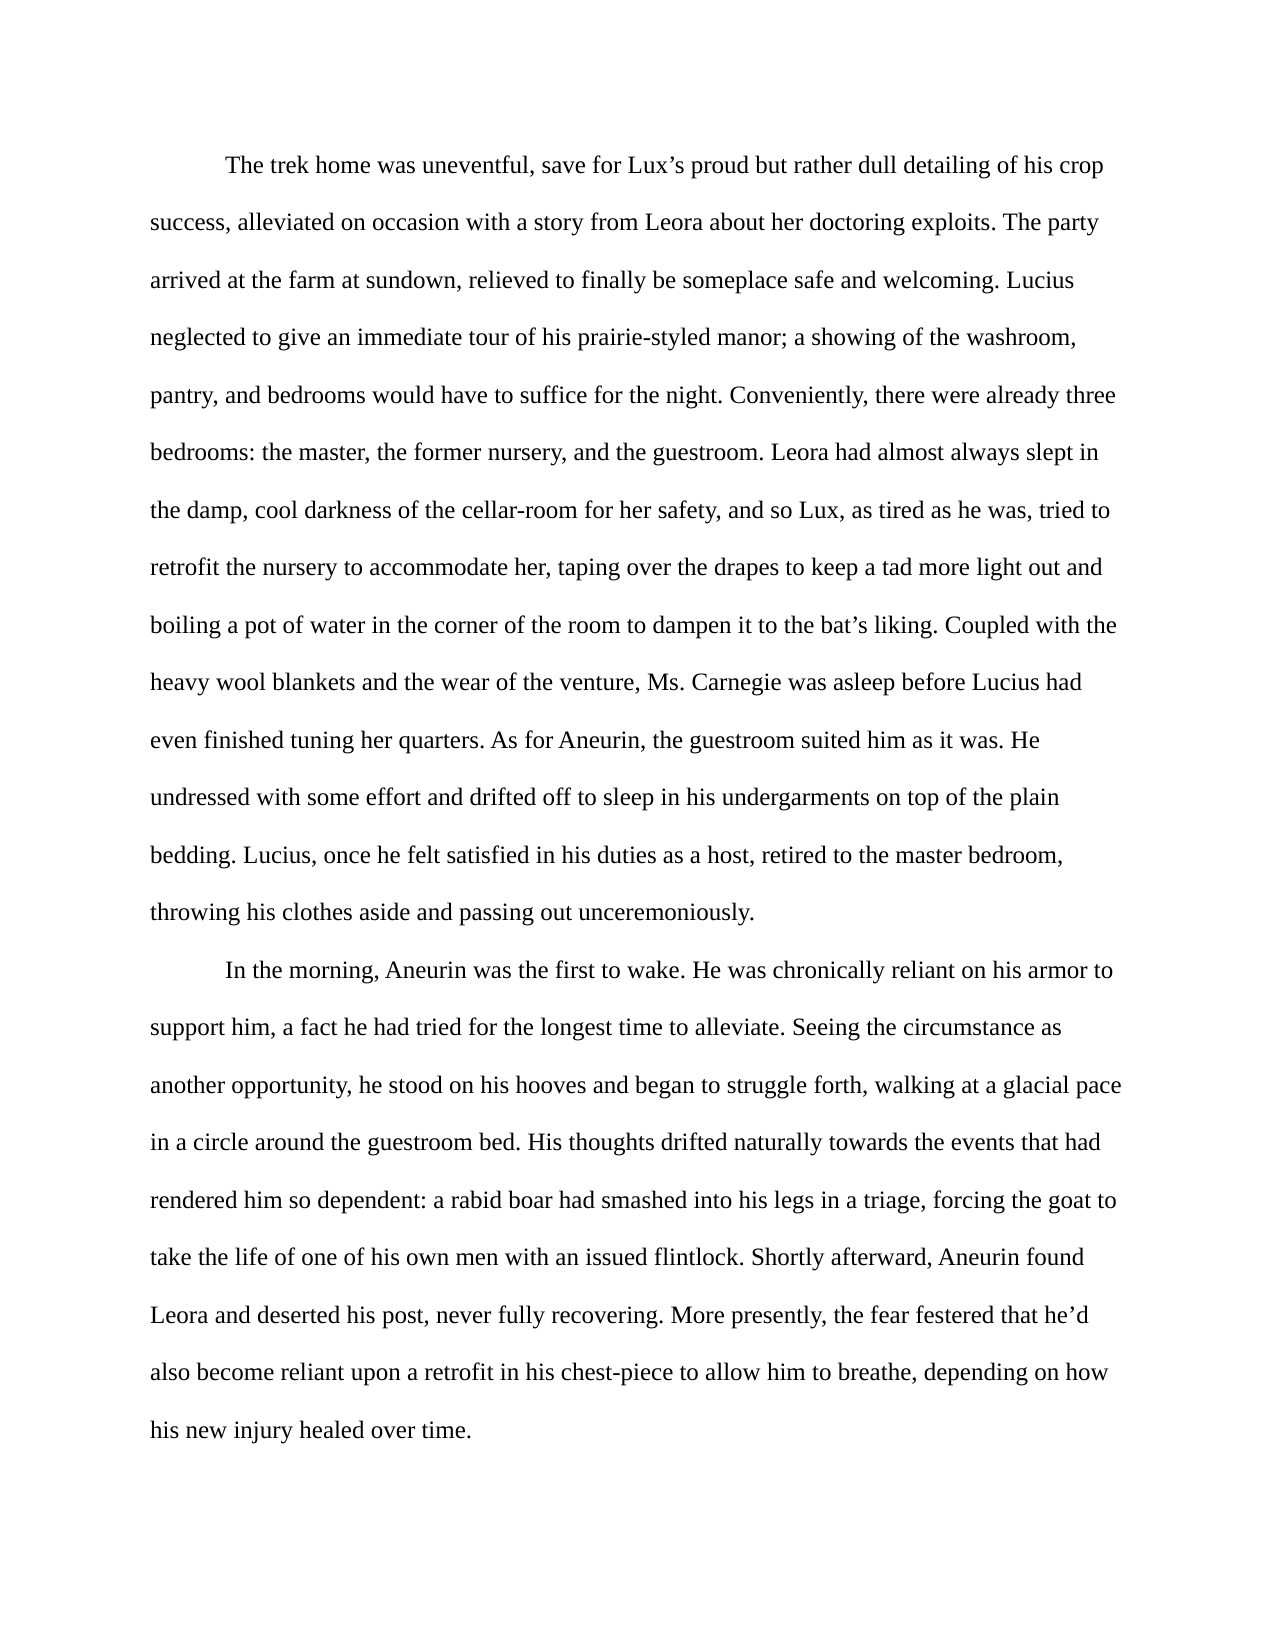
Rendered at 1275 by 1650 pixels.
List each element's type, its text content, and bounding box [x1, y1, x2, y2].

text The trek home was uneventful, save for Lux’s proud but rather dull detailing of his crop success, alleviated on occasion with a story from Leora about her doctoring exploits. The party arrived at the farm at sundown, relieved to finally be someplace safe and welcoming. Lucius neglected to give an immediate tour of his prairie-styled manor; a showing of the washroom, pantry, and bedrooms would have to suffice for the night. Conveniently, there were already three bedrooms: the master, the former nursery, and the guestroom. Leora had almost always slept in the damp, cool darkness of the cellar-room for her safety, and so Lux, as tired as he was, tried to retrofit the nursery to accommodate her, taping over the drapes to keep a tad more light out and boiling a pot of water in the corner of the room to dampen it to the bat’s liking. Coupled with the heavy wool blankets and the wear of the venture, Ms. Carnegie was asleep before Lucius had even finished tuning her quarters. As for Aneurin, the guestroom suited him as it was. He undressed with some effort and drifted off to sleep in his undergarments on top of the plain bedding. Lucius, once he felt satisfied in his duties as a host, retired to the master bedroom, throwing his clothes aside and passing out unceremoniously. [150, 150, 1125, 926]
text In the morning, Aneurin was the first to wake. He was chronically reliant on his armor to support him, a fact he had tried for the longest time to alleviate. Seeing the circumstance as another opportunity, he stood on his hooves and began to struggle forth, walking at a glacial pace in a circle around the guestroom bed. His thoughts drifted naturally towards the events that had rendered him so dependent: a rabid boar had smashed into his legs in a triage, forcing the goat to take the life of one of his own men with an issued flintlock. Shortly afterward, Aneurin found Leora and deserted his post, never fully recovering. More presently, the fear festered that he’d also become reliant upon a retrofit in his chest-piece to allow him to breathe, depending on how his new injury healed over time. [150, 955, 1125, 1444]
